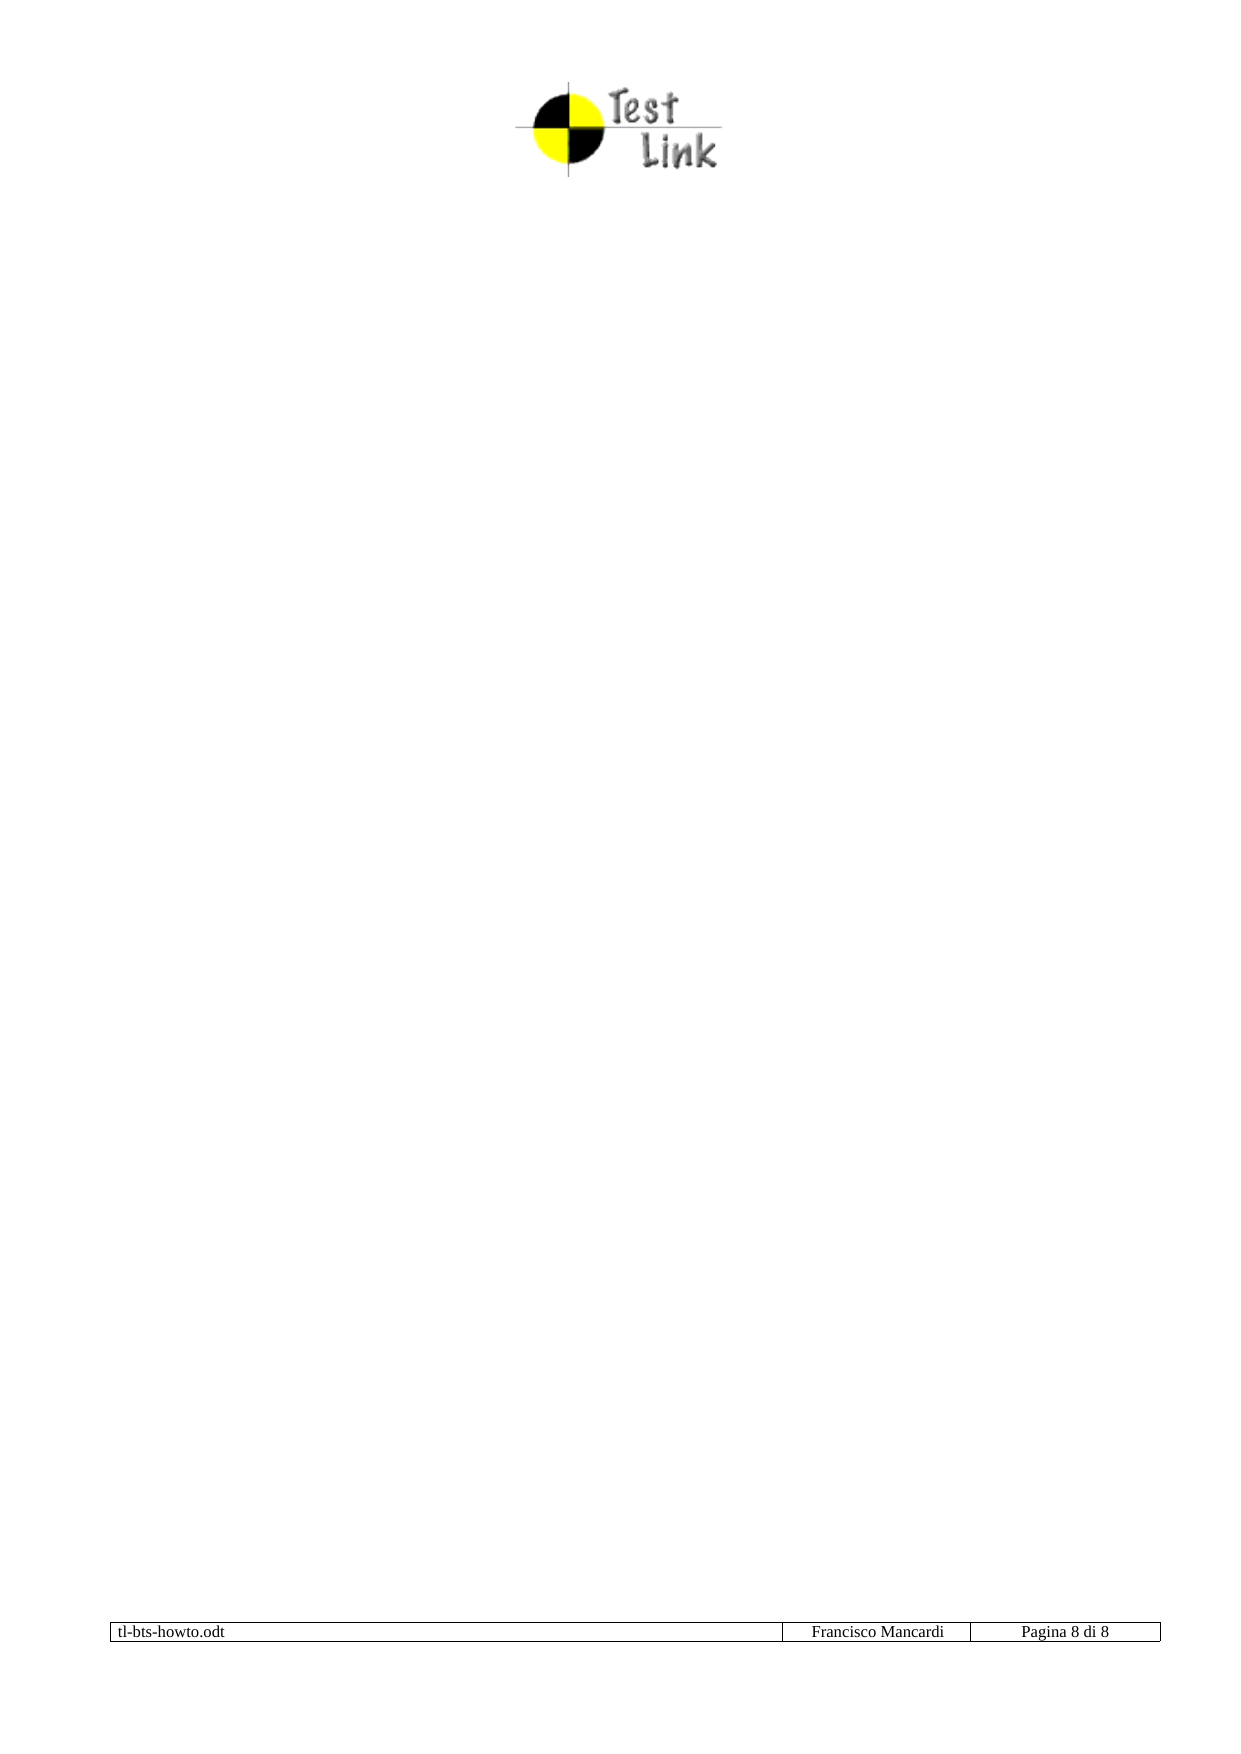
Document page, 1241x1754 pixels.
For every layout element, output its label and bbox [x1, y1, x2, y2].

picture [515, 82, 725, 177]
